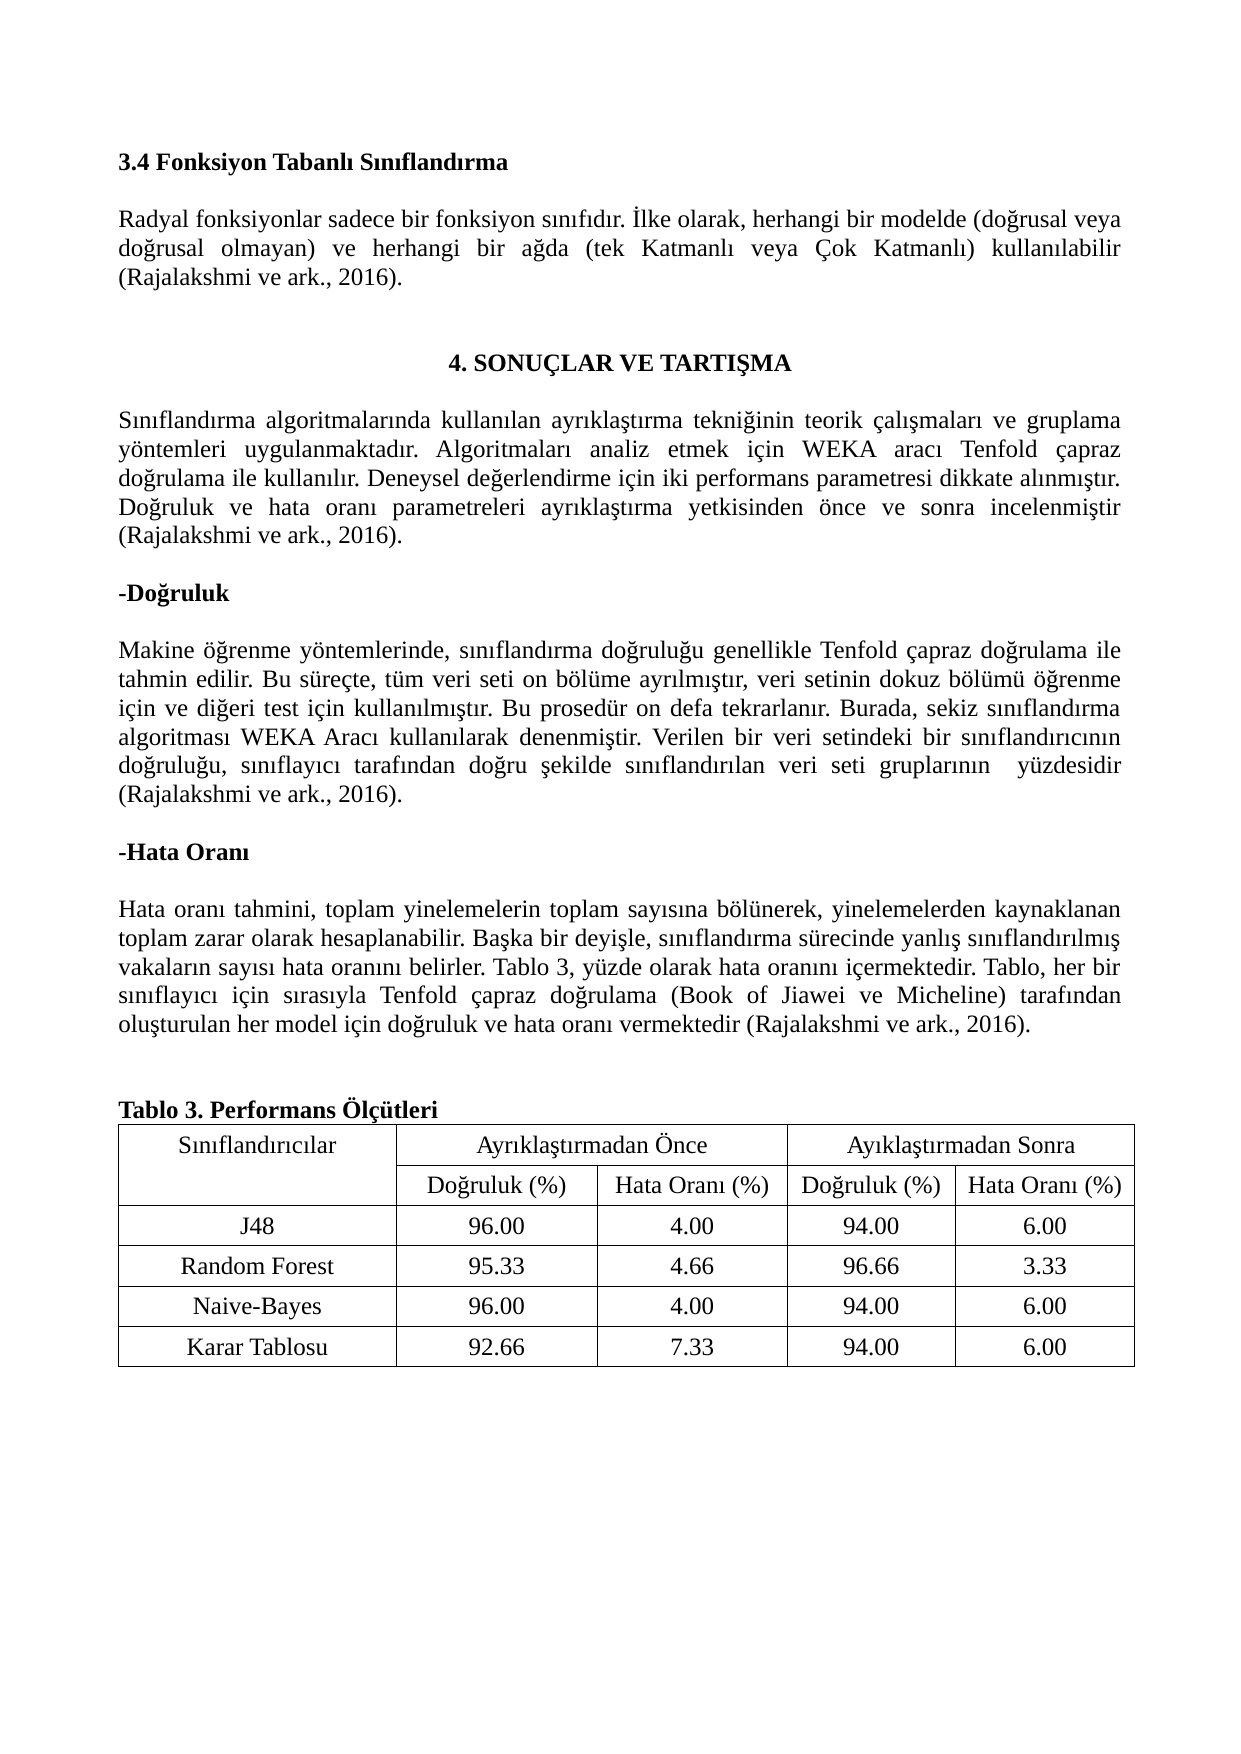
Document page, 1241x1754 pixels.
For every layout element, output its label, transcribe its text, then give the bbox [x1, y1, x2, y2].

text Hata oranı tahmini, toplam yinelemelerin toplam sayısına bölünerek, yinelemelerden kaynaklanan toplam zarar olarak hesaplanabilir. Başka bir deyişle, sınıflandırma sürecinde yanlış sınıflandırılmış vakaların sayısı hata oranını belirler. Tablo 3, yüzde olarak hata oranını içermektedir. Tablo, her bir sınıflayıcı için sırasıyla Tenfold çapraz doğrulama (Book of Jiawei ve Micheline) tarafından oluşturulan her model için doğruluk ve hata oranı vermektedir (Rajalakshmi ve ark., 2016). [118, 894, 1122, 1038]
table_cell 96.66 [788, 1246, 955, 1286]
text 4. SONUÇLAR VE TARTIŞMA [118, 348, 1122, 377]
table_cell Hata Oranı (%) [956, 1166, 1134, 1205]
table_cell 94.00 [788, 1327, 955, 1366]
table_cell 4.00 [598, 1206, 787, 1245]
text 3.4 Fonksiyon Tabanlı Sınıflandırma [118, 147, 1122, 176]
table_cell Karar Tablosu [119, 1327, 396, 1366]
text Makine öğrenme yöntemlerinde, sınıflandırma doğruluğu genellikle Tenfold çapraz doğrulama ile tahmin edilir. Bu süreçte, tüm veri seti on bölüme ayrılmıştır, veri setinin dokuz bölümü öğrenme için ve diğeri test için kullanılmıştır. Bu prosedür on defa tekrarlanır. Burada, sekiz sınıflandırma algoritması WEKA Aracı kullanılarak denenmiştir. Verilen bir veri setindeki bir sınıflandırıcının doğruluğu, sınıflayıcı tarafından doğru şekilde sınıflandırılan veri seti gruplarının yüzdesidir (Rajalakshmi ve ark., 2016). [118, 636, 1122, 808]
table_cell 96.00 [397, 1206, 597, 1245]
table_header Ayıklaştırmadan Sonra [788, 1125, 1134, 1165]
text -Hata Oranı [118, 837, 1122, 866]
table_cell 92.66 [397, 1327, 597, 1366]
table_cell 95.33 [397, 1246, 597, 1286]
table_cell J48 [119, 1206, 396, 1245]
table_cell 6.00 [956, 1327, 1134, 1366]
table_cell 6.00 [956, 1206, 1134, 1245]
table_cell 4.00 [598, 1287, 787, 1326]
table_cell 94.00 [788, 1287, 955, 1326]
table_cell Doğruluk (%) [788, 1166, 955, 1205]
text Tablo 3. Performans Ölçütleri [118, 1096, 1122, 1124]
table_cell 3.33 [956, 1246, 1134, 1286]
table_cell 6.00 [956, 1287, 1134, 1326]
table_header Ayrıklaştırmadan Önce [397, 1125, 787, 1165]
text -Doğruluk [118, 578, 1122, 607]
table_cell 7.33 [598, 1327, 787, 1366]
text Sınıflandırma algoritmalarında kullanılan ayrıklaştırma tekniğinin teorik çalışmaları ve gruplama yöntemleri uygulanmaktadır. Algoritmaları analiz etmek için WEKA aracı Tenfold çapraz doğrulama ile kullanılır. Deneysel değerlendirme için iki performans parametresi dikkate alınmıştır. Doğruluk ve hata oranı parametreleri ayrıklaştırma yetkisinden önce ve sonra incelenmiştir (Rajalakshmi ve ark., 2016). [118, 406, 1122, 549]
table_cell Random Forest [119, 1246, 396, 1286]
table_cell Hata Oranı (%) [598, 1166, 787, 1205]
table_cell 96.00 [397, 1287, 597, 1326]
text Radyal fonksiyonlar sadece bir fonksiyon sınıfıdır. İlke olarak, herhangi bir modelde (doğrusal veya doğrusal olmayan) ve herhangi bir ağda (tek Katmanlı veya Çok Katmanlı) kullanılabilir (Rajalakshmi ve ark., 2016). [118, 204, 1122, 291]
table_cell 4.66 [598, 1246, 787, 1286]
table_header Sınıflandırıcılar [119, 1125, 396, 1205]
table_cell Naive-Bayes [119, 1287, 396, 1326]
table_cell 94.00 [788, 1206, 955, 1245]
table_cell Doğruluk (%) [397, 1166, 597, 1205]
